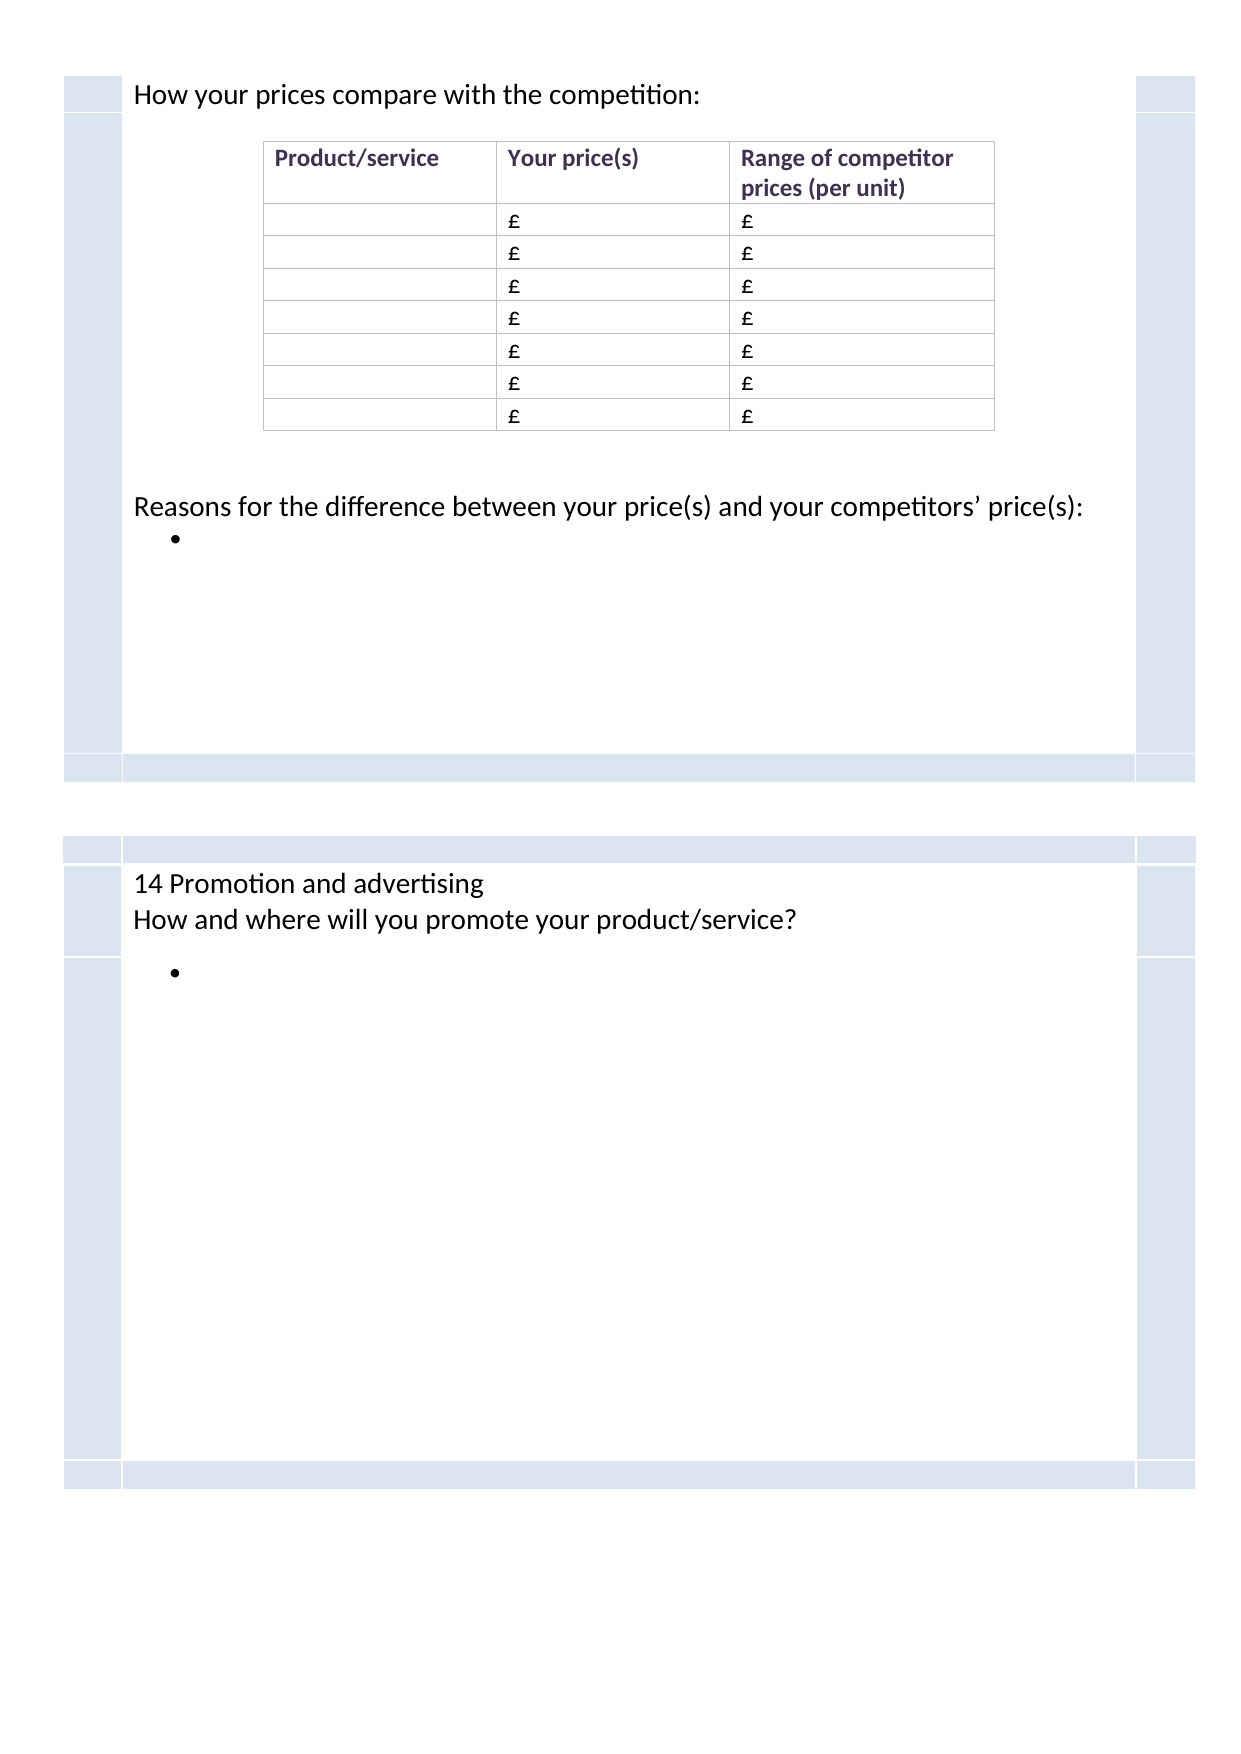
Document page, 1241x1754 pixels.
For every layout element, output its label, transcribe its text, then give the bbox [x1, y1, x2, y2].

table_header Your price(s) [497, 142, 729, 203]
table_header [123, 836, 1135, 863]
table_cell [264, 204, 496, 235]
table_cell Reasons for the difference between your price(s) and your competitors’ price(s): [123, 488, 1135, 753]
table_cell [1137, 958, 1195, 1459]
table_cell [1137, 1461, 1195, 1489]
table_cell £ [497, 269, 729, 300]
table_cell £ [730, 204, 994, 235]
table_cell [64, 113, 122, 753]
table_cell [64, 754, 122, 782]
table_cell £ [730, 334, 994, 365]
table_cell [264, 334, 496, 365]
table_cell [1136, 754, 1195, 782]
table_cell £ [497, 301, 729, 333]
table_cell £ [497, 334, 729, 365]
table_cell [264, 301, 496, 333]
table_cell [123, 956, 1135, 1429]
table_cell £ [730, 301, 994, 333]
table_cell £ [497, 204, 729, 235]
table_cell 14 Promotion and advertising How and where will you promote your product/service? [123, 866, 1135, 954]
table_cell [123, 112, 1135, 487]
table_cell [1136, 76, 1195, 112]
table_cell £ [497, 366, 729, 398]
table_header [1137, 836, 1196, 863]
table_cell [1137, 866, 1195, 956]
table_cell £ [730, 269, 994, 300]
table_header [63, 836, 121, 863]
table_cell [123, 1461, 1135, 1489]
table_cell £ [730, 236, 994, 268]
table_cell [123, 1429, 1135, 1459]
table_cell [123, 754, 1135, 782]
table_cell How your prices compare with the competition: [123, 76, 1135, 112]
table_cell £ [730, 399, 994, 430]
table_cell £ [497, 236, 729, 268]
table_cell [264, 366, 496, 398]
table_cell [64, 76, 122, 112]
table_cell [264, 399, 496, 430]
table_cell [1136, 113, 1195, 753]
table_cell [64, 866, 121, 956]
table_cell £ [497, 399, 729, 430]
table_cell [264, 236, 496, 268]
table_cell [264, 269, 496, 300]
table_cell £ [730, 366, 994, 398]
table_cell [64, 958, 121, 1459]
table_cell [64, 1461, 121, 1489]
table_header Range of competitor prices (per unit) [730, 142, 994, 203]
table_header Product/service [264, 142, 496, 203]
